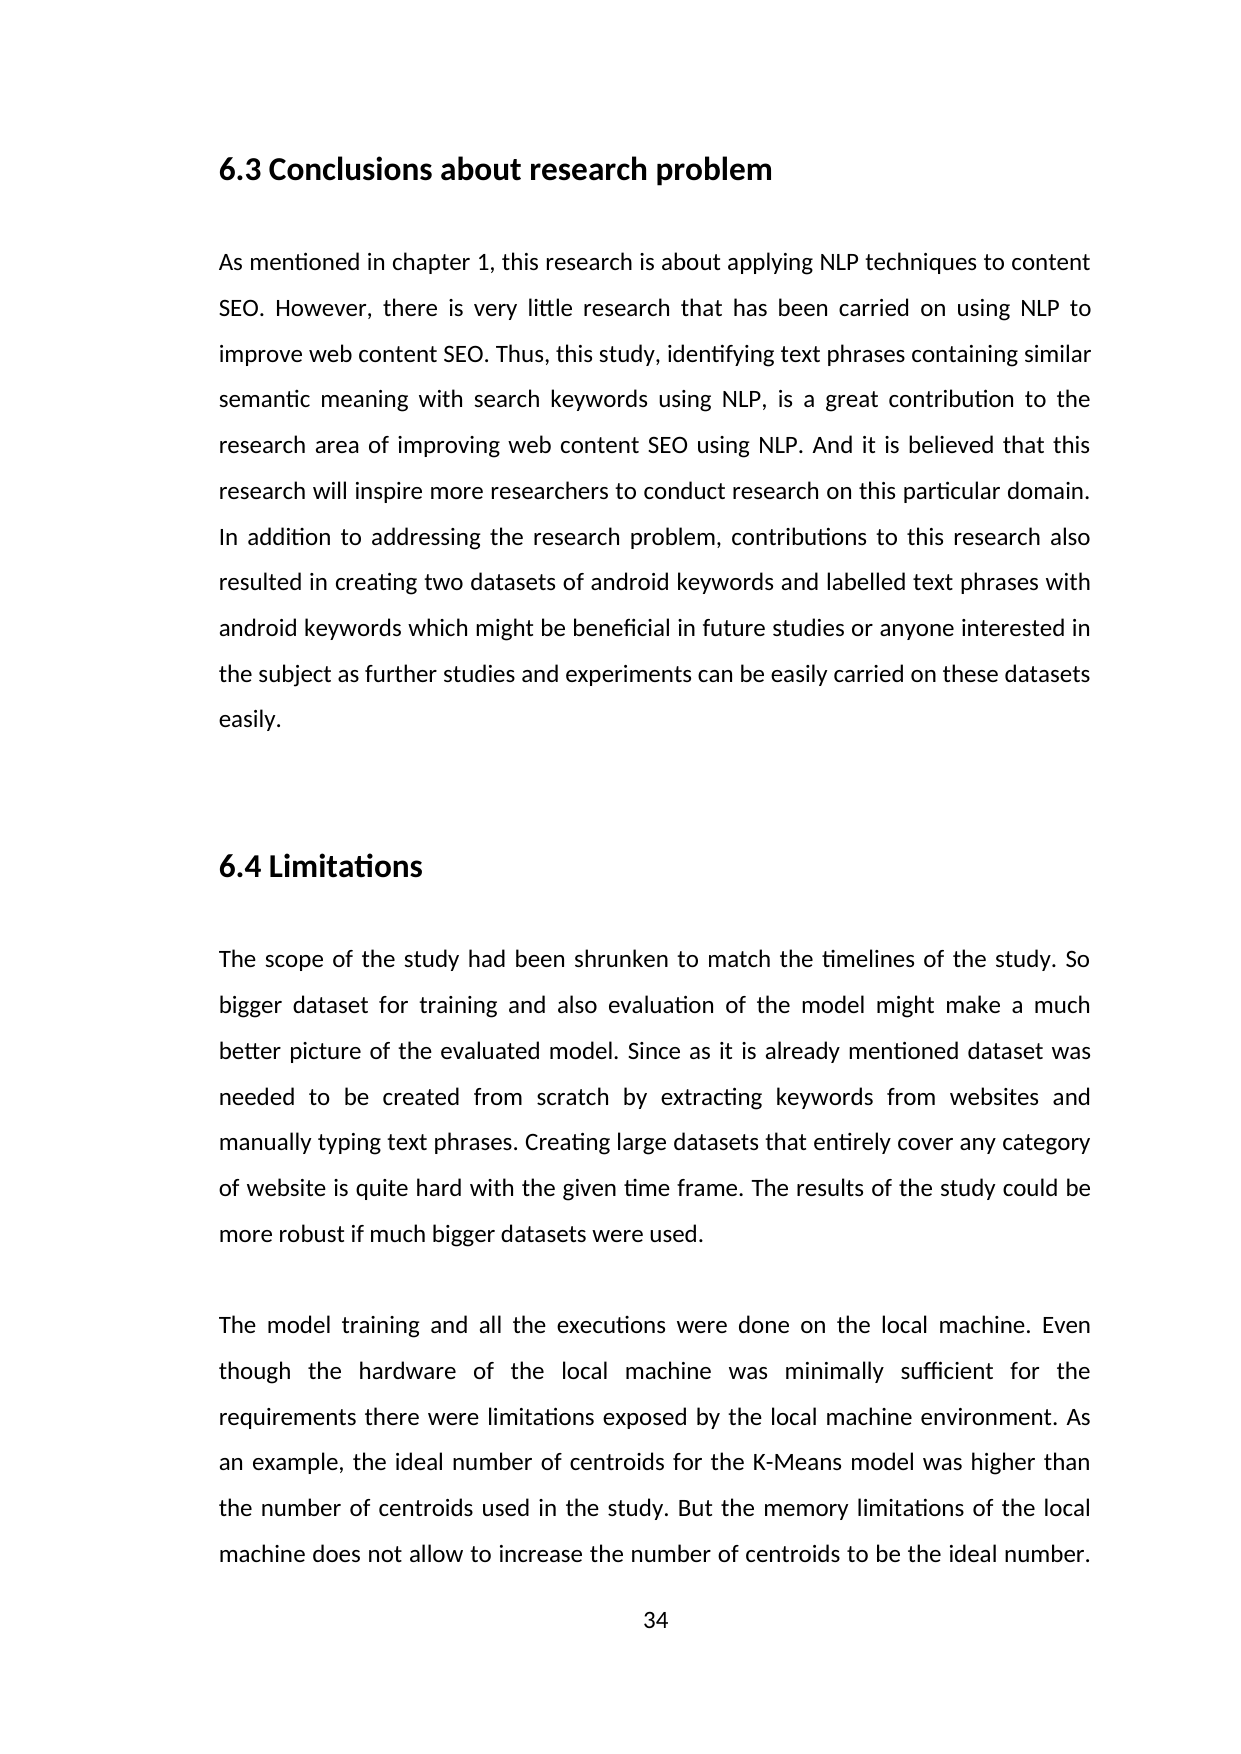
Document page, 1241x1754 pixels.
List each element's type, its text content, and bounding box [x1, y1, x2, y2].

subtitle 6.3 Conclusions about research problem [218, 148, 1092, 188]
text The scope of the study had been shrunken to match the timelines of the study. So bigger dataset for training and also evaluation of the model might make a much better picture of the evaluated model. Since as it is already mentioned dataset was needed to be created from scratch by extracting keywords from websites and manually typing text phrases. Creating large datasets that entirely cover any category of website is quite hard with the given time frame. The results of the study could be more robust if much bigger datasets were used. [218, 943, 1092, 1248]
text As mentioned in chapter 1, this research is about applying NLP techniques to content SEO. However, there is very little research that has been carried on using NLP to improve web content SEO. Thus, this study, identifying text phrases containing similar semantic meaning with search keywords using NLP, is a great contribution to the research area of improving web content SEO using NLP. And it is believed that this research will inspire more researchers to conduct research on this particular domain. In addition to addressing the research problem, contributions to this research also resulted in creating two datasets of android keywords and labelled text phrases with android keywords which might be beneficial in future studies or anyone interested in the subject as further studies and experiments can be easily carried on these datasets easily. [218, 246, 1092, 734]
text The model training and all the executions were done on the local machine. Even though the hardware of the local machine was minimally sufficient for the requirements there were limitations exposed by the local machine environment. As an example, the ideal number of centroids for the K-Means model was higher than the number of centroids used in the study. But the memory limitations of the local machine does not allow to increase the number of centroids to be the ideal number. [218, 1309, 1092, 1568]
subtitle 6.4 Limitations [218, 845, 1092, 886]
